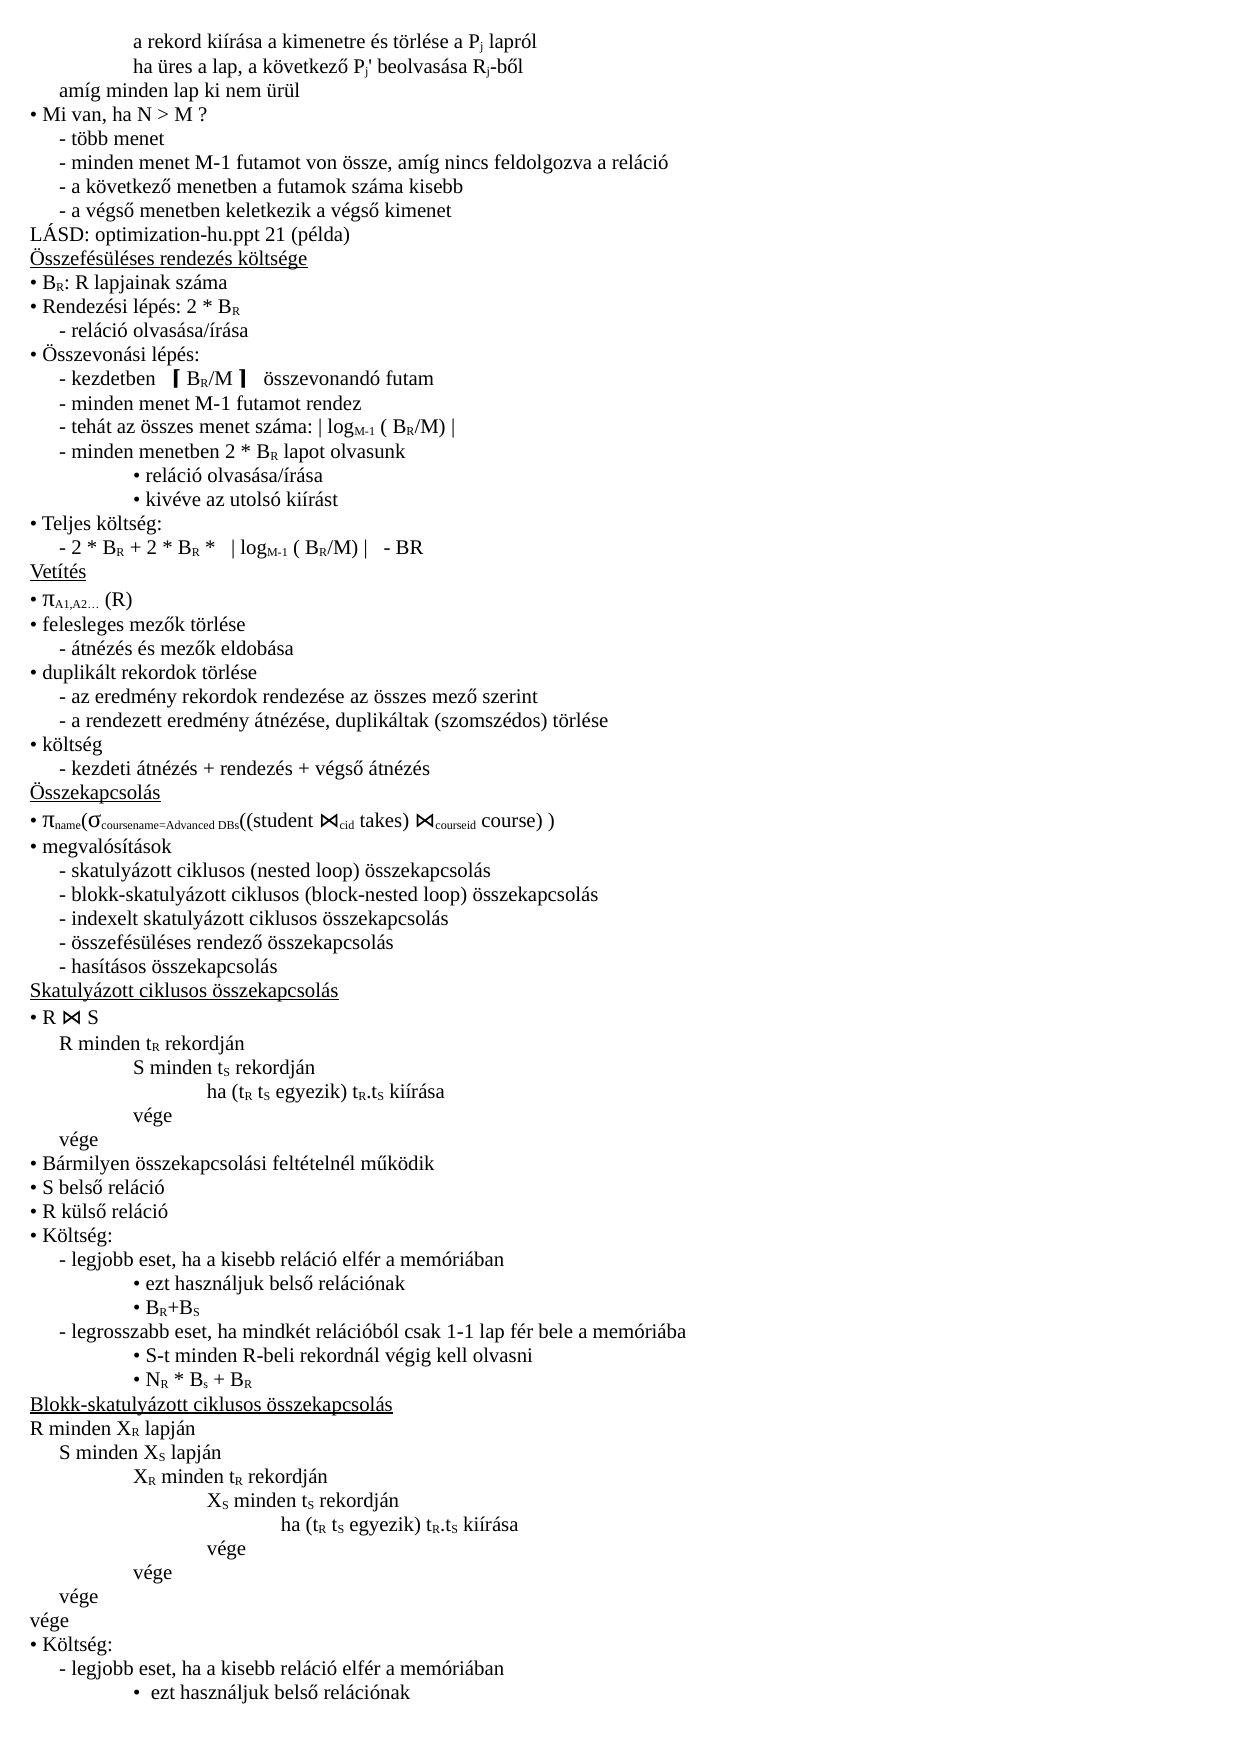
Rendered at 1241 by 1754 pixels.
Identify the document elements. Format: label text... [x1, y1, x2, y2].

text • felesleges mezők törlése - átnézés és mezők eldobása [29, 612, 1211, 660]
text • Rendezési lépés: 2 * BR - reláció olvasása/írása [29, 294, 1211, 342]
text • S belső reláció [29, 1175, 1211, 1199]
text vége [29, 1608, 1211, 1632]
text • Mi van, ha N > M ? - több menet - minden menet M-1 futamot von össze, amíg nincs feldolgozva a reláció - a következő menetben a futamok száma kisebb - a végső menetben keletkezik a végső kimenet [29, 102, 1211, 222]
text • duplikált rekordok törlése - az eredmény rekordok rendezése az összes mező szerint - a rendezett eredmény átnézése, duplikáltak (szomszédos) törlése [29, 660, 1211, 732]
text • πname(σcoursename=Advanced DBs((student ⋈cid takes) ⋈courseid course) ) [29, 804, 1211, 834]
text vége [29, 1584, 1211, 1608]
text Összefésüléses rendezés költsége [29, 246, 1211, 270]
text • megvalósítások - skatulyázott ciklusos (nested loop) összekapcsolás - blokk-skatulyázott ciklusos (block-nested loop) összekapcsolás - indexelt skatulyázott ciklusos összekapcsolás - összefésüléses rendező összekapcsolás - hasításos összekapcsolás [29, 834, 1211, 978]
text • Költség: - legjobb eset, ha a kisebb reláció elfér a memóriában • ezt használjuk belső relációnak • BR+BS - legrosszabb eset, ha mindkét relációból csak 1-1 lap fér bele a memóriába • S-t minden R-beli rekordnál végig kell olvasni • NR * Bs + BR [29, 1223, 1211, 1391]
text ha (tR tS egyezik) tR.tS kiírása [29, 1512, 1211, 1536]
text R minden XR lapján [29, 1416, 1211, 1439]
text • Bármilyen összekapcsolási feltételnél működik [29, 1151, 1211, 1175]
text vége [29, 1536, 1211, 1560]
text XS minden tS rekordján [29, 1488, 1211, 1512]
text a rekord kiírása a kimenetre és törlése a Pj lapról ha üres a lap, a következő Pj' beolvasása Rj-ből amíg minden lap ki nem ürül [29, 29, 1211, 102]
text XR minden tR rekordján [29, 1464, 1211, 1488]
text vége [29, 1560, 1211, 1584]
text • Összevonási lépés: - kezdetben ⌈ BR/M ⌉ összevonandó futam - minden menet M-1 futamot rendez - tehát az összes menet száma: | logM-1 ( BR/M) | - minden menetben 2 * BR lapot olvasunk • reláció olvasása/írása • kivéve az utolsó kiírást [29, 342, 1211, 511]
text • Költség: - legjobb eset, ha a kisebb reláció elfér a memóriában • ezt használjuk belső relációnak [29, 1632, 1211, 1704]
text • R ⋈ S R minden tR rekordján S minden tS rekordján ha (tR tS egyezik) tR.tS kiírása vége vége [29, 1002, 1211, 1151]
text S minden XS lapján [29, 1439, 1211, 1464]
text • πΑ1,Α2… (R) [29, 583, 1211, 612]
text Vetítés [29, 559, 1211, 583]
text Blokk-skatulyázott ciklusos összekapcsolás [29, 1391, 1211, 1416]
text Összekapcsolás [29, 780, 1211, 804]
text • BR: R lapjainak száma [29, 270, 1211, 294]
text • Teljes költség: - 2 * BR + 2 * BR * | logM-1 ( BR/M) | - BR [29, 511, 1211, 559]
text LÁSD: optimization-hu.ppt 21 (példa) [29, 222, 1211, 246]
text • költség - kezdeti átnézés + rendezés + végső átnézés [29, 732, 1211, 780]
text Skatulyázott ciklusos összekapcsolás [29, 978, 1211, 1002]
text • R külső reláció [29, 1199, 1211, 1223]
